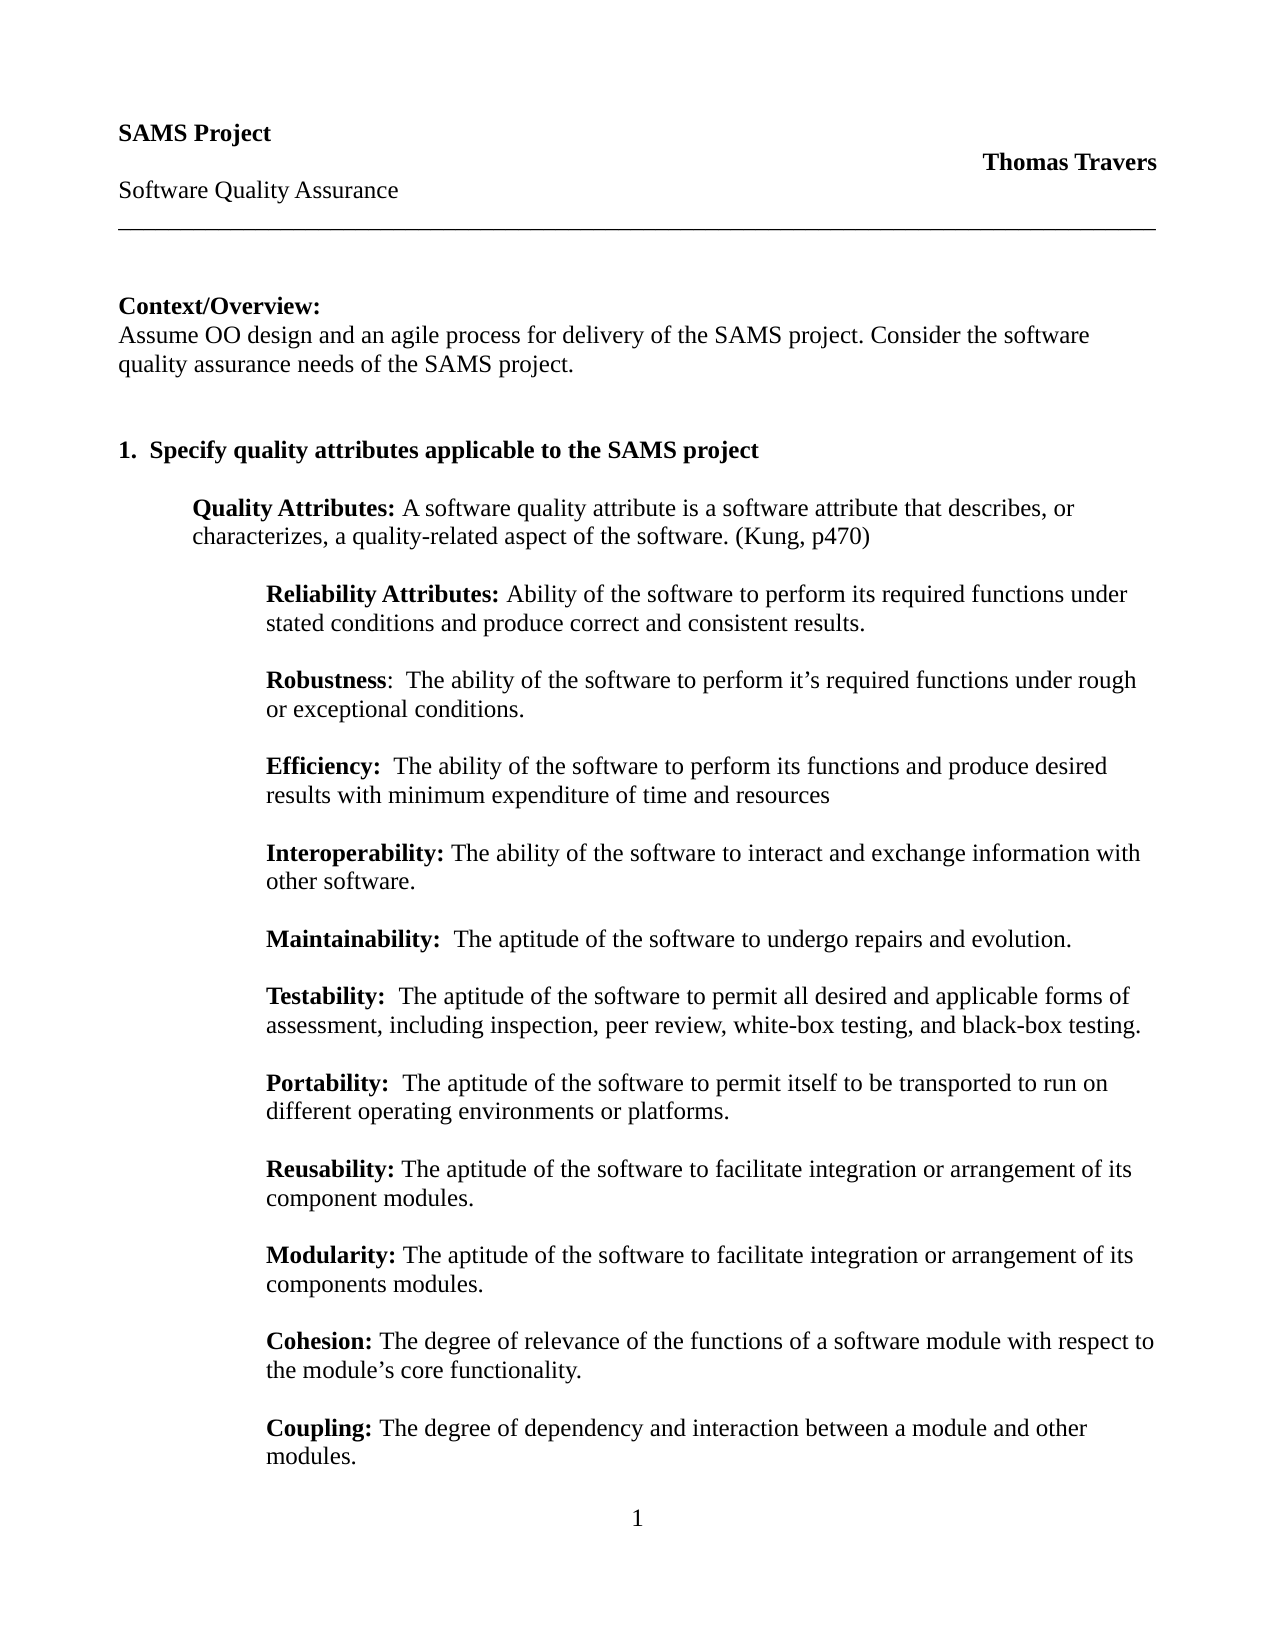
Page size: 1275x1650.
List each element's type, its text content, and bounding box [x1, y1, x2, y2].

text Efficiency: The ability of the software to perform its functions and produce desired results with minimum expenditure of time and resources [266, 751, 1157, 809]
text Robustness: The ability of the software to perform it’s required functions under rough or exceptional conditions. [266, 665, 1157, 723]
text Portability: The aptitude of the software to permit itself to be transported to run on different operating environments or platforms. [266, 1068, 1157, 1125]
text Coupling: The degree of dependency and interaction between a module and other modules. [266, 1413, 1157, 1470]
text Cohesion: The degree of relevance of the functions of a software module with respect to the module’s core functionality. [266, 1326, 1157, 1384]
text Quality Attributes: A software quality attribute is a software attribute that describes, or characterizes, a quality-related aspect of the software. (Kung, p470) [192, 493, 1157, 550]
text Interoperability: The ability of the software to interact and exchange information with other software. [266, 838, 1157, 895]
text Modularity: The aptitude of the software to facilitate integration or arrangement of its components modules. [266, 1240, 1157, 1298]
text Testability: The aptitude of the software to permit all desired and applicable forms of assessment, including inspection, peer review, white-box testing, and black-box testing. [266, 981, 1157, 1039]
text Context/Overview: [118, 291, 1157, 320]
text Reliability Attributes: Ability of the software to perform its required functions under stated conditions and produce correct and consistent results. [266, 579, 1157, 636]
text Maintainability: The aptitude of the software to undergo repairs and evolution. [266, 924, 1157, 953]
text Assume OO design and an agile process for delivery of the SAMS project. Consider the software quality assurance needs of the SAMS project. [118, 320, 1157, 378]
text 1. Specify quality attributes applicable to the SAMS project [118, 435, 1157, 464]
text Reusability: The aptitude of the software to facilitate integration or arrangement of its component modules. [266, 1154, 1157, 1211]
